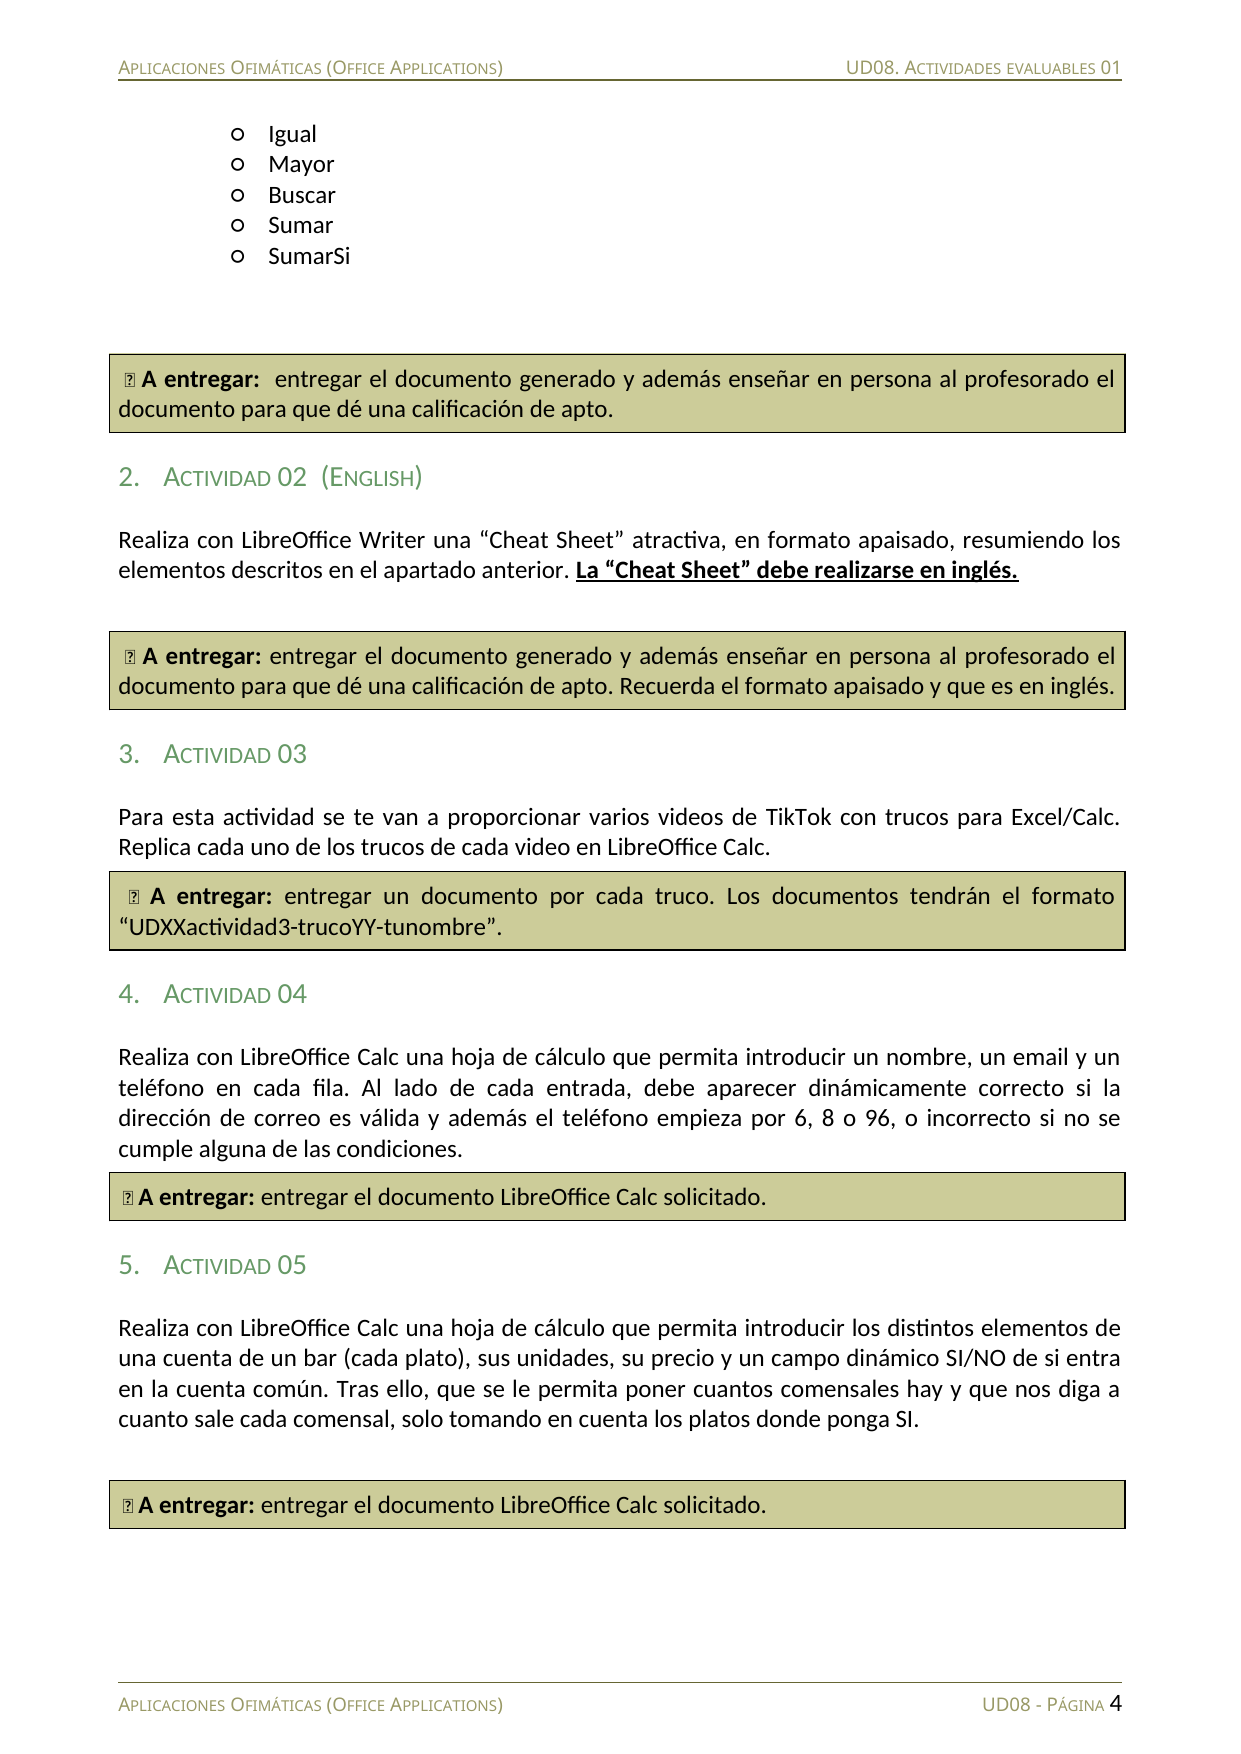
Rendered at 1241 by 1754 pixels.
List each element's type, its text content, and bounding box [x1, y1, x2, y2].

list SumarSi [231, 240, 1122, 271]
text 📕 A entregar: entregar el documento generado y además enseñar en persona al profesorado el documento para que dé una calificación de apto. [110, 355, 1124, 432]
text Realiza con LibreOffice Writer una “Cheat Sheet” atractiva, en formato apaisado, resumiendo los elementos descritos en el apartado anterior. La “Cheat Sheet” debe realizarse en inglés. [118, 524, 1122, 585]
text Para esta actividad se te van a proporcionar varios videos de TikTok con trucos para Excel/Calc. Replica cada uno de los trucos de cada video en LibreOffice Calc. [118, 801, 1122, 862]
subtitle Actividad 05 [118, 1246, 1122, 1282]
text 📕 A entregar: entregar un documento por cada truco. Los documentos tendrán el formato “UDXXactividad3-trucoYY-tunombre”. [110, 872, 1124, 949]
text Realiza con LibreOffice Calc una hoja de cálculo que permita introducir un nombre, un email y un teléfono en cada fila. Al lado de cada entrada, debe aparecer dinámicamente correcto si la dirección de correo es válida y además el teléfono empieza por 6, 8 o 96, o incorrecto si no se cumple alguna de las condiciones. [118, 1041, 1122, 1163]
text 📕 A entregar: entregar el documento LibreOffice Calc solicitado. [110, 1173, 1124, 1220]
subtitle Actividad 03 [118, 735, 1122, 771]
subtitle Actividad 02 (English) [118, 458, 1122, 494]
list Buscar [231, 179, 1122, 209]
list Mayor [231, 148, 1122, 179]
subtitle Actividad 04 [118, 975, 1122, 1011]
list Igual [231, 118, 1122, 148]
text 📕 A entregar: entregar el documento generado y además enseñar en persona al profesorado el documento para que dé una calificación de apto. Recuerda el formato apaisado y que es en inglés. [110, 632, 1124, 709]
list Sumar [231, 209, 1122, 240]
text 📕 A entregar: entregar el documento LibreOffice Calc solicitado. [110, 1481, 1124, 1528]
text Realiza con LibreOffice Calc una hoja de cálculo que permita introducir los distintos elementos de una cuenta de un bar (cada plato), sus unidades, su precio y un campo dinámico SI/NO de si entra en la cuenta común. Tras ello, que se le permita poner cuantos comensales hay y que nos diga a cuanto sale cada comensal, solo tomando en cuenta los platos donde ponga SI. [118, 1312, 1122, 1434]
